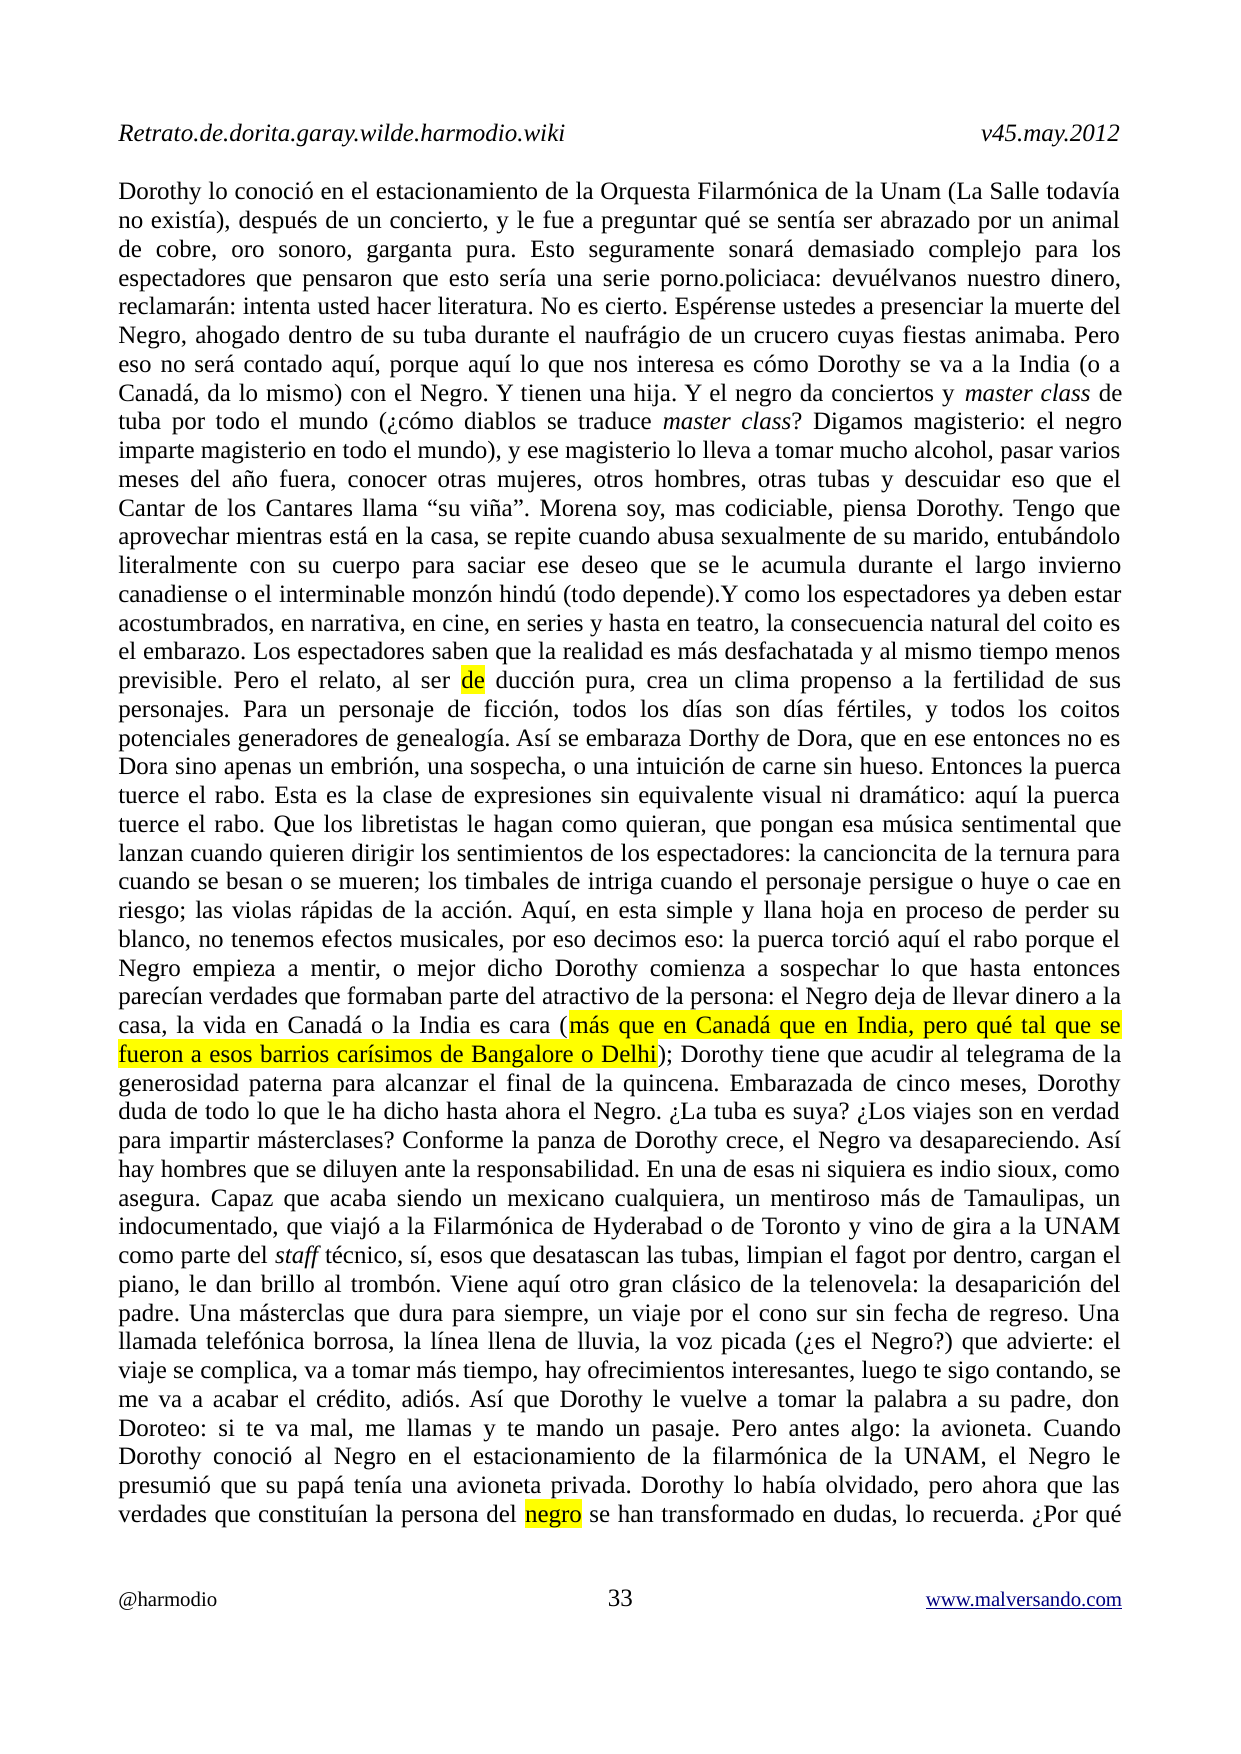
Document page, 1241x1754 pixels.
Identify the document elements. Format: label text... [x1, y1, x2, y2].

text Dorothy lo conoció en el estacionamiento de la Orquesta Filarmónica de la Unam (La Salle todavía no existía), después de un concierto, y le fue a preguntar qué se sentía ser abrazado por un animal de cobre, oro sonoro, garganta pura. Esto seguramente sonará demasiado complejo para los espectadores que pensaron que esto sería una serie porno.policiaca: devuélvanos nuestro dinero, reclamarán: intenta usted hacer literatura. No es cierto. Espérense ustedes a presenciar la muerte del Negro, ahogado dentro de su tuba durante el naufrágio de un crucero cuyas fiestas animaba. Pero eso no será contado aquí, porque aquí lo que nos interesa es cómo Dorothy se va a la India (o a Canadá, da lo mismo) con el Negro. Y tienen una hija. Y el negro da conciertos y master class de tuba por todo el mundo (¿cómo diablos se traduce master class? Digamos magisterio: el negro imparte magisterio en todo el mundo), y ese magisterio lo lleva a tomar mucho alcohol, pasar varios meses del año fuera, conocer otras mujeres, otros hombres, otras tubas y descuidar eso que el Cantar de los Cantares llama “su viña”. Morena soy, mas codiciable, piensa Dorothy. Tengo que aprovechar mientras está en la casa, se repite cuando abusa sexualmente de su marido, entubándolo literalmente con su cuerpo para saciar ese deseo que se le acumula durante el largo invierno canadiense o el interminable monzón hindú (todo depende).Y como los espectadores ya deben estar acostumbrados, en narrativa, en cine, en series y hasta en teatro, la consecuencia natural del coito es el embarazo. Los espectadores saben que la realidad es más desfachatada y al mismo tiempo menos previsible. Pero el relato, al ser de ducción pura, crea un clima propenso a la fertilidad de sus personajes. Para un personaje de ficción, todos los días son días fértiles, y todos los coitos potenciales generadores de genealogía. Así se embaraza Dorthy de Dora, que en ese entonces no es Dora sino apenas un embrión, una sospecha, o una intuición de carne sin hueso. Entonces la puerca tuerce el rabo. Esta es la clase de expresiones sin equivalente visual ni dramático: aquí la puerca tuerce el rabo. Que los libretistas le hagan como quieran, que pongan esa música sentimental que lanzan cuando quieren dirigir los sentimientos de los espectadores: la cancioncita de la ternura para cuando se besan o se mueren; los timbales de intriga cuando el personaje persigue o huye o cae en riesgo; las violas rápidas de la acción. Aquí, en esta simple y llana hoja en proceso de perder su blanco, no tenemos efectos musicales, por eso decimos eso: la puerca torció aquí el rabo porque el Negro empieza a mentir, o mejor dicho Dorothy comienza a sospechar lo que hasta entonces parecían verdades que formaban parte del atractivo de la persona: el Negro deja de llevar dinero a la casa, la vida en Canadá o la India es cara (más que en Canadá que en India, pero qué tal que se fueron a esos barrios carísimos de Bangalore o Delhi); Dorothy tiene que acudir al telegrama de la generosidad paterna para alcanzar el final de la quincena. Embarazada de cinco meses, Dorothy duda de todo lo que le ha dicho hasta ahora el Negro. ¿La tuba es suya? ¿Los viajes son en verdad para impartir másterclases? Conforme la panza de Dorothy crece, el Negro va desapareciendo. Así hay hombres que se diluyen ante la responsabilidad. En una de esas ni siquiera es indio sioux, como asegura. Capaz que acaba siendo un mexicano cualquiera, un mentiroso más de Tamaulipas, un indocumentado, que viajó a la Filarmónica de Hyderabad o de Toronto y vino de gira a la UNAM como parte del staff técnico, sí, esos que desatascan las tubas, limpian el fagot por dentro, cargan el piano, le dan brillo al trombón. Viene aquí otro gran clásico de la telenovela: la desaparición del padre. Una másterclas que dura para siempre, un viaje por el cono sur sin fecha de regreso. Una llamada telefónica borrosa, la línea llena de lluvia, la voz picada (¿es el Negro?) que advierte: el viaje se complica, va a tomar más tiempo, hay ofrecimientos interesantes, luego te sigo contando, se me va a acabar el crédito, adiós. Así que Dorothy le vuelve a tomar la palabra a su padre, don Doroteo: si te va mal, me llamas y te mando un pasaje. Pero antes algo: la avioneta. Cuando Dorothy conoció al Negro en el estacionamiento de la filarmónica de la UNAM, el Negro le presumió que su papá tenía una avioneta privada. Dorothy lo había olvidado, pero ahora que las verdades que constituían la persona del negro se han transformado en dudas, lo recuerda. ¿Por qué [118, 176, 1122, 1528]
